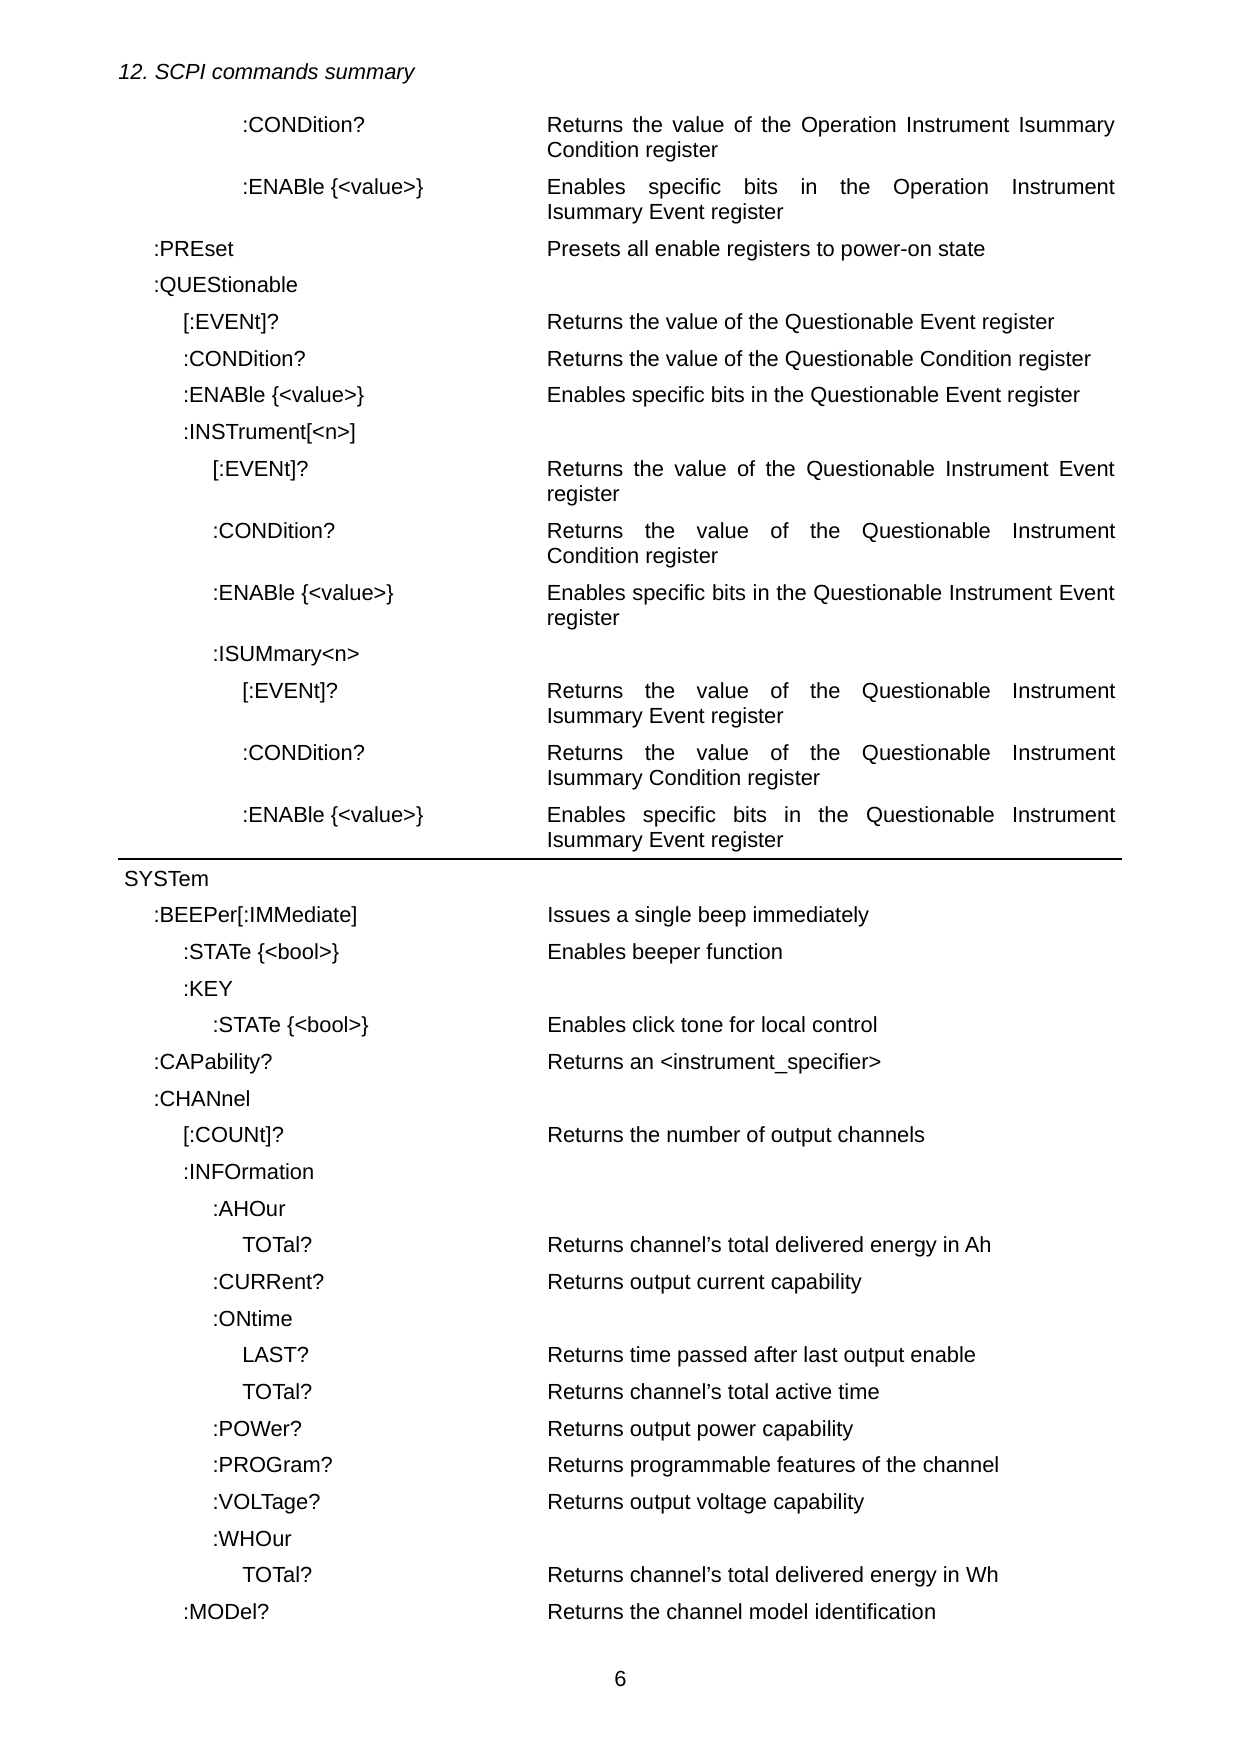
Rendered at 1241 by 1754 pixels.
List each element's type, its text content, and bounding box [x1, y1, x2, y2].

table_cell Returns output power capability [541, 1410, 1122, 1447]
table_cell :ENABle {<value>} [118, 168, 541, 230]
table_cell :CHANnel [118, 1080, 541, 1117]
table_cell :POWer? [118, 1410, 541, 1447]
table_cell :CONDition? [118, 340, 541, 377]
table_cell Returns the number of output channels [541, 1117, 1122, 1153]
table_cell Returns output voltage capability [541, 1483, 1122, 1520]
table_cell [541, 1300, 1122, 1337]
table_cell Enables specific bits in the Questionable Event register [541, 377, 1122, 413]
table_cell Returns channel’s total delivered energy in Ah [541, 1227, 1122, 1263]
table_cell Returns the value of the Questionable Instrument Event register [541, 450, 1122, 512]
table_cell Returns the value of the Operation Instrument Isummary Condition register [541, 106, 1122, 168]
table_cell Enables click tone for local control [541, 1007, 1122, 1043]
table_cell :CONDition? [118, 512, 541, 574]
table_cell Returns the value of the Questionable Instrument Isummary Event register [541, 672, 1122, 734]
table_cell [:COUNt]? [118, 1117, 541, 1153]
table_cell LAST? [118, 1337, 541, 1373]
table_cell Returns channel’s total delivered energy in Wh [541, 1557, 1122, 1593]
table_cell [541, 636, 1122, 672]
table_cell [:EVENt]? [118, 672, 541, 734]
table_cell :CONDition? [118, 106, 541, 168]
table_cell Enables beeper function [541, 933, 1122, 970]
table_cell Enables specific bits in the Questionable Instrument Isummary Event register [541, 796, 1122, 858]
table_cell Returns programmable features of the channel [541, 1447, 1122, 1483]
table_cell Returns the value of the Questionable Event register [541, 303, 1122, 340]
table_cell [:EVENt]? [118, 450, 541, 512]
table_cell Returns the value of the Questionable Instrument Condition register [541, 512, 1122, 574]
table_cell :INFOrmation [118, 1153, 541, 1190]
table_cell TOTal? [118, 1557, 541, 1593]
table_cell :ENABle {<value>} [118, 574, 541, 636]
table_cell Enables specific bits in the Questionable Instrument Event register [541, 574, 1122, 636]
table_cell Returns time passed after last output enable [541, 1337, 1122, 1373]
table_cell [541, 970, 1122, 1007]
table_cell [541, 267, 1122, 303]
table_header SYSTem [118, 860, 541, 897]
table_cell :MODel? [118, 1593, 541, 1630]
table_cell :VOLTage? [118, 1483, 541, 1520]
table_cell :CURRent? [118, 1263, 541, 1300]
table_cell :PREset [118, 230, 541, 267]
table_cell :ONtime [118, 1300, 541, 1337]
table_cell [541, 1190, 1122, 1227]
table_cell Returns output current capability [541, 1263, 1122, 1300]
table_cell Returns the channel model identification [541, 1593, 1122, 1630]
table_cell [541, 1153, 1122, 1190]
table_cell :ENABle {<value>} [118, 377, 541, 413]
table_cell Returns an <instrument_specifier> [541, 1043, 1122, 1080]
table_cell :QUEStionable [118, 267, 541, 303]
table_cell :WHOur [118, 1520, 541, 1557]
table_header [541, 860, 1122, 897]
table_cell :STATe {<bool>} [118, 1007, 541, 1043]
table_cell Enables specific bits in the Operation Instrument Isummary Event register [541, 168, 1122, 230]
table_cell [541, 1080, 1122, 1117]
table_cell Presets all enable registers to power-on state [541, 230, 1122, 267]
table_cell :STATe {<bool>} [118, 933, 541, 970]
table_cell :INSTrument[<n>] [118, 413, 541, 450]
table_cell :ENABle {<value>} [118, 796, 541, 858]
table_cell [541, 413, 1122, 450]
table_cell [541, 1520, 1122, 1557]
table_cell Returns the value of the Questionable Instrument Isummary Condition register [541, 734, 1122, 796]
table_cell :AHOur [118, 1190, 541, 1227]
table_cell Issues a single beep immediately [541, 897, 1122, 933]
table_cell :CONDition? [118, 734, 541, 796]
table_cell TOTal? [118, 1373, 541, 1410]
table_cell :BEEPer[:IMMediate] [118, 897, 541, 933]
table_cell [:EVENt]? [118, 303, 541, 340]
table_cell Returns the value of the Questionable Condition register [541, 340, 1122, 377]
table_cell :KEY [118, 970, 541, 1007]
table_cell TOTal? [118, 1227, 541, 1263]
table_cell :PROGram? [118, 1447, 541, 1483]
table_cell :ISUMmary<n> [118, 636, 541, 672]
table_cell Returns channel’s total active time [541, 1373, 1122, 1410]
table_cell :CAPability? [118, 1043, 541, 1080]
